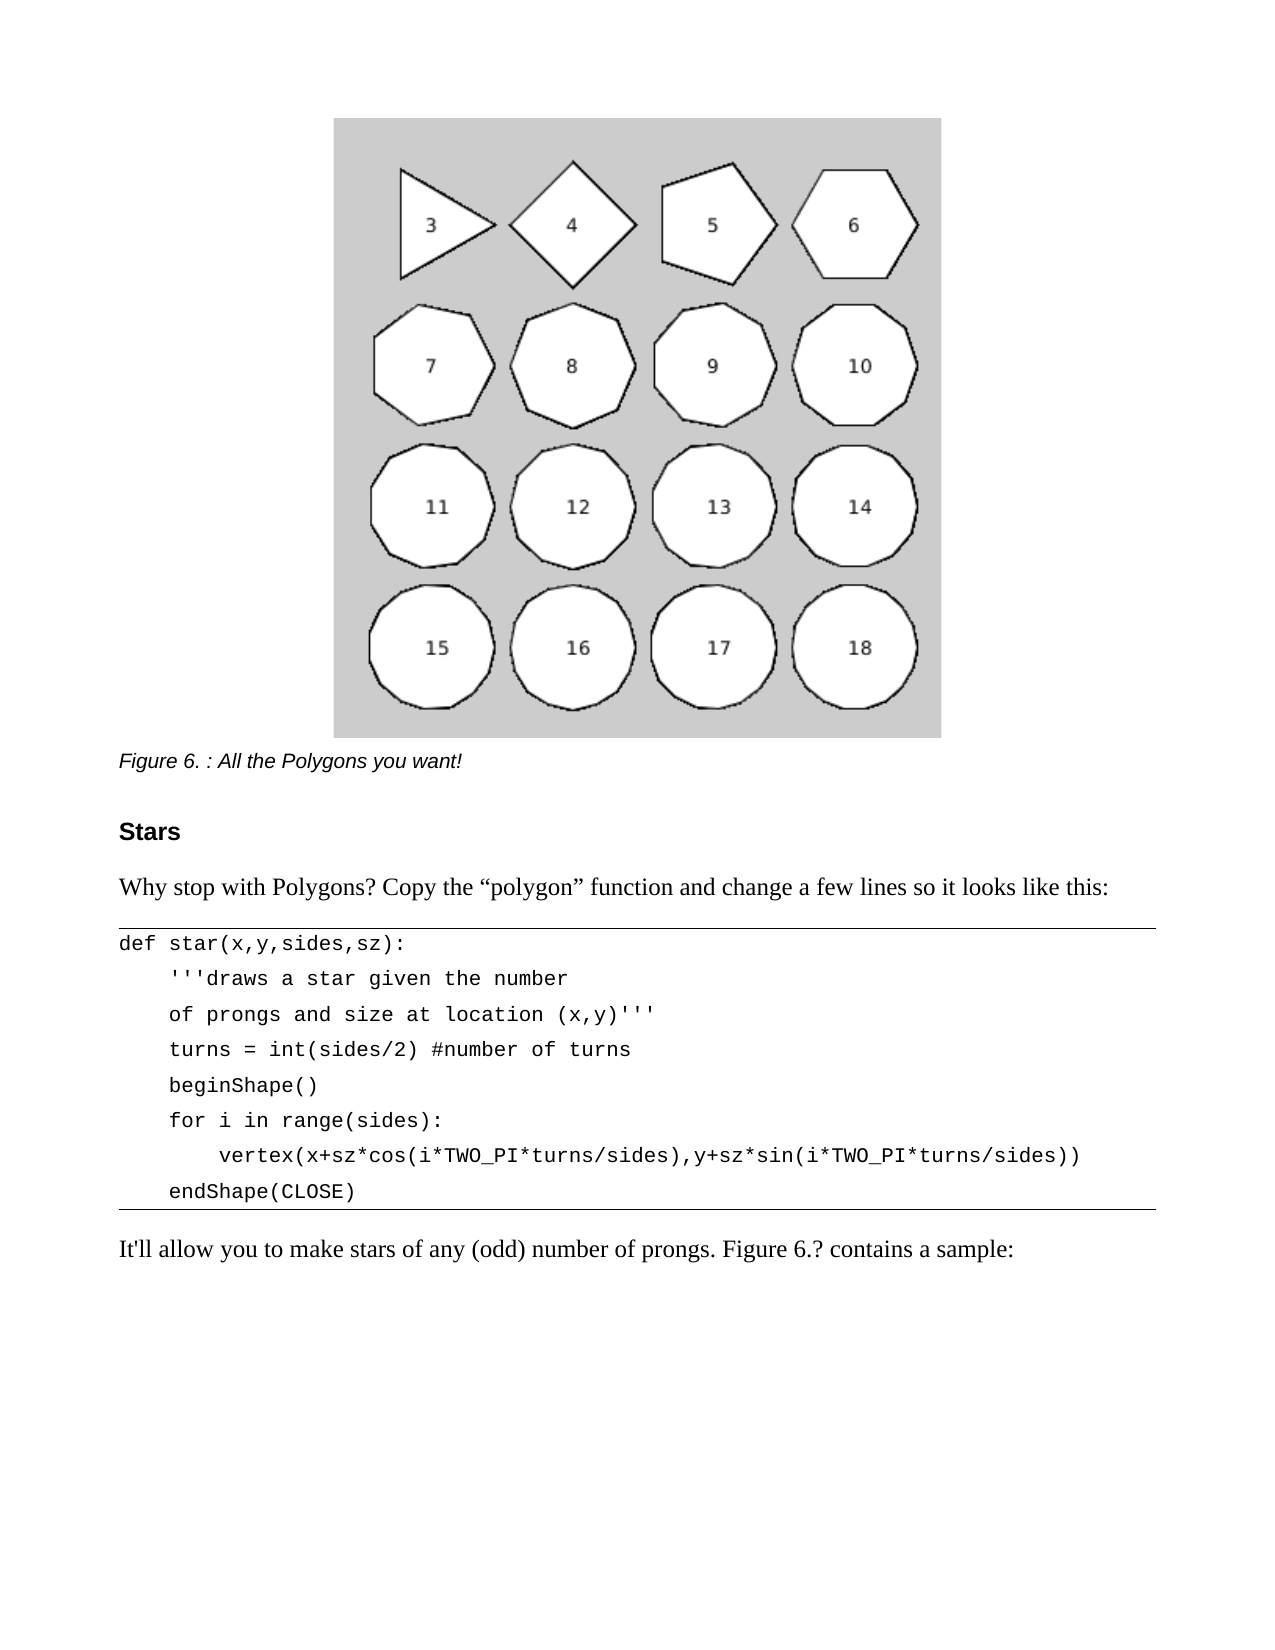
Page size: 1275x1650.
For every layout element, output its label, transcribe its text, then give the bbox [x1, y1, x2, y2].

text Stars [118, 816, 1156, 845]
text endShape(CLOSE) [118, 1181, 1156, 1210]
text turns = int(sides/2) #number of turns [118, 1039, 1156, 1063]
text vertex(x+sz*cos(i*TWO_PI*turns/sides),y+sz*sin(i*TWO_PI*turns/sides)) [118, 1145, 1156, 1169]
text beginShape() [118, 1074, 1156, 1098]
picture [333, 118, 942, 738]
text def star(x,y,sides,sz): [118, 929, 1156, 957]
text for i in range(sides): [118, 1110, 1156, 1134]
text It'll allow you to make stars of any (odd) number of prongs. Figure 6.? contains a sample: [118, 1234, 1156, 1263]
text Why stop with Polygons? Copy the “polygon” function and change a few lines so it looks like this: [118, 872, 1156, 901]
text Figure 6. : All the Polygons you want! [118, 118, 1156, 773]
text of prongs and size at location (x,y)''' [118, 1004, 1156, 1027]
text '''draws a star given the number [118, 968, 1156, 992]
